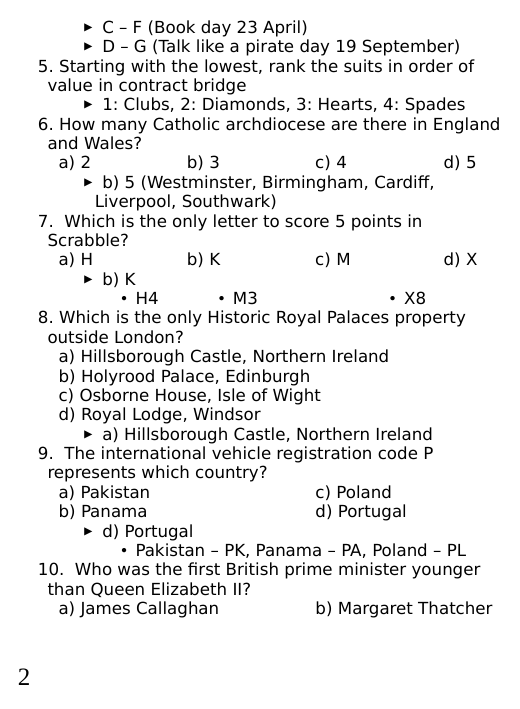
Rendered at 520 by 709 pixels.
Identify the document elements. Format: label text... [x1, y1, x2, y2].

list Who was the first British prime minister younger than Queen Elizabeth II? [32, 560, 502, 599]
list Holyrood Palace, Edinburgh [53, 366, 502, 386]
list M3 [218, 289, 331, 308]
list Hillsborough Castle, Northern Ireland [53, 347, 502, 366]
list b) K [83, 269, 502, 289]
list H [53, 250, 117, 269]
list Pakistan – PK, Panama – PA, Poland – PL [121, 541, 502, 560]
list The international vehicle registration code P represents which country? [32, 444, 502, 483]
list Margaret Thatcher [310, 599, 502, 618]
list C – F (Book day 23 April) [83, 18, 502, 37]
list 1: Clubs, 2: Diamonds, 3: Hearts, 4: Spades [83, 95, 502, 114]
list 2 [53, 153, 117, 173]
list b) 5 (Westminster, Birmingham, Cardiff, Liverpool, Southwark) [83, 173, 502, 211]
list James Callaghan [53, 599, 245, 618]
list Panama [53, 502, 245, 521]
list Portugal [310, 502, 502, 521]
list 5 [438, 153, 502, 173]
list d) Portugal [83, 521, 502, 541]
list How many Catholic archdiocese are there in England and Wales? [32, 114, 502, 153]
list Pakistan [53, 483, 245, 502]
list Royal Lodge, Windsor [53, 405, 502, 424]
list Osborne House, Isle of Wight [53, 386, 502, 405]
list Starting with the lowest, rank the suits in order of value in contract bridge [32, 56, 502, 95]
list H4 [121, 289, 159, 308]
list a) Hillsborough Castle, Northern Ireland [83, 424, 502, 444]
list X [438, 250, 502, 269]
list Which is the only letter to score 5 points in Scrabble? [32, 211, 502, 250]
list Which is the only Historic Royal Palaces property outside London? [32, 308, 502, 347]
list X8 [389, 289, 502, 308]
list Poland [310, 483, 502, 502]
list D – G (Talk like a pirate day 19 September) [83, 37, 502, 56]
list 3 [181, 153, 245, 173]
list 4 [310, 153, 373, 173]
list K [181, 250, 245, 269]
list M [310, 250, 373, 269]
